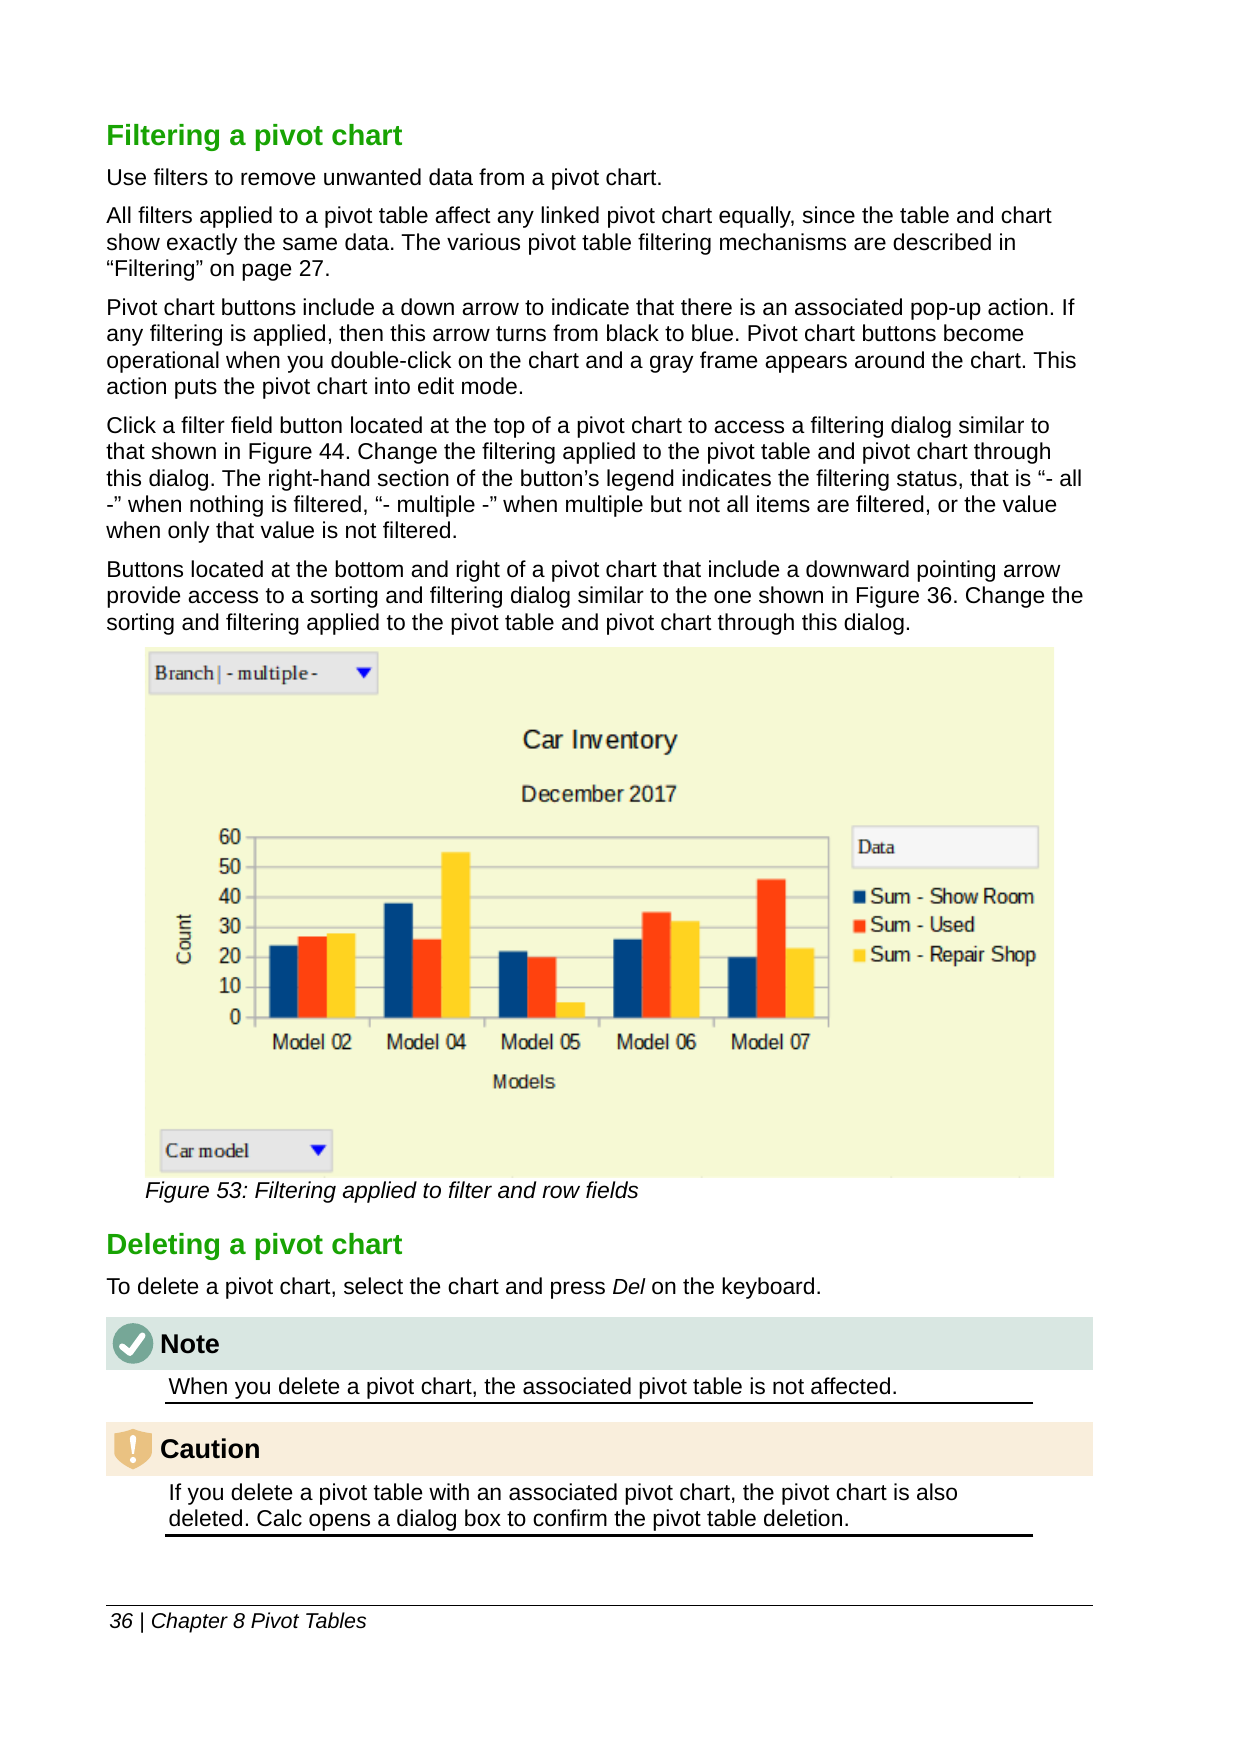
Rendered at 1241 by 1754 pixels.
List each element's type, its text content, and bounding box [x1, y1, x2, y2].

subtitle Filtering a pivot chart [106, 118, 1093, 152]
picture [144, 647, 1055, 1178]
text When you delete a pivot chart, the associated pivot table is not affected. [165, 1370, 1033, 1402]
text Use filters to remove unwanted data from a pivot chart. [106, 163, 1093, 190]
subtitle Deleting a pivot chart [106, 1227, 1093, 1261]
text All filters applied to a pivot table affect any linked pivot chart equally, since the table and chart show exactly the same data. The various pivot table filtering mechanisms are described in “Filtering” on page 27. [106, 202, 1093, 281]
text Click a filter field button located at the top of a pivot chart to access a filtering dialog similar to that shown in Figure 44. Change the filtering applied to the pivot table and pivot chart through this dialog. The right-hand section of the button’s legend indicates the filtering status, that is “- all -” when nothing is filtered, “- multiple -” when multiple but not all items are filtered, or the value when only that value is not filtered. [106, 412, 1093, 543]
text Buttons located at the bottom and right of a pivot chart that include a downward pointing arrow provide access to a sorting and filtering dialog similar to the one shown in Figure 36. Change the sorting and filtering applied to the pivot table and pivot chart through this dialog. [106, 556, 1093, 635]
text If you delete a pivot table with an associated pivot chart, the pivot chart is also deleted. Calc opens a dialog box to confirm the pivot table deletion. [165, 1476, 1033, 1534]
subtitle Note [106, 1317, 1093, 1370]
subtitle Caution [106, 1422, 1093, 1476]
text Figure 53: Filtering applied to filter and row fields [145, 1178, 1054, 1204]
text To delete a pivot chart, select the chart and press Del on the keyboard. [106, 1273, 1093, 1299]
text Pivot chart buttons include a down arrow to indicate that there is an associated pop-up action. If any filtering is applied, then this arrow turns from black to blue. Pivot chart buttons become operational when you double-click on the chart and a gray frame appears around the chart. This action puts the pivot chart into edit mode. [106, 294, 1093, 399]
